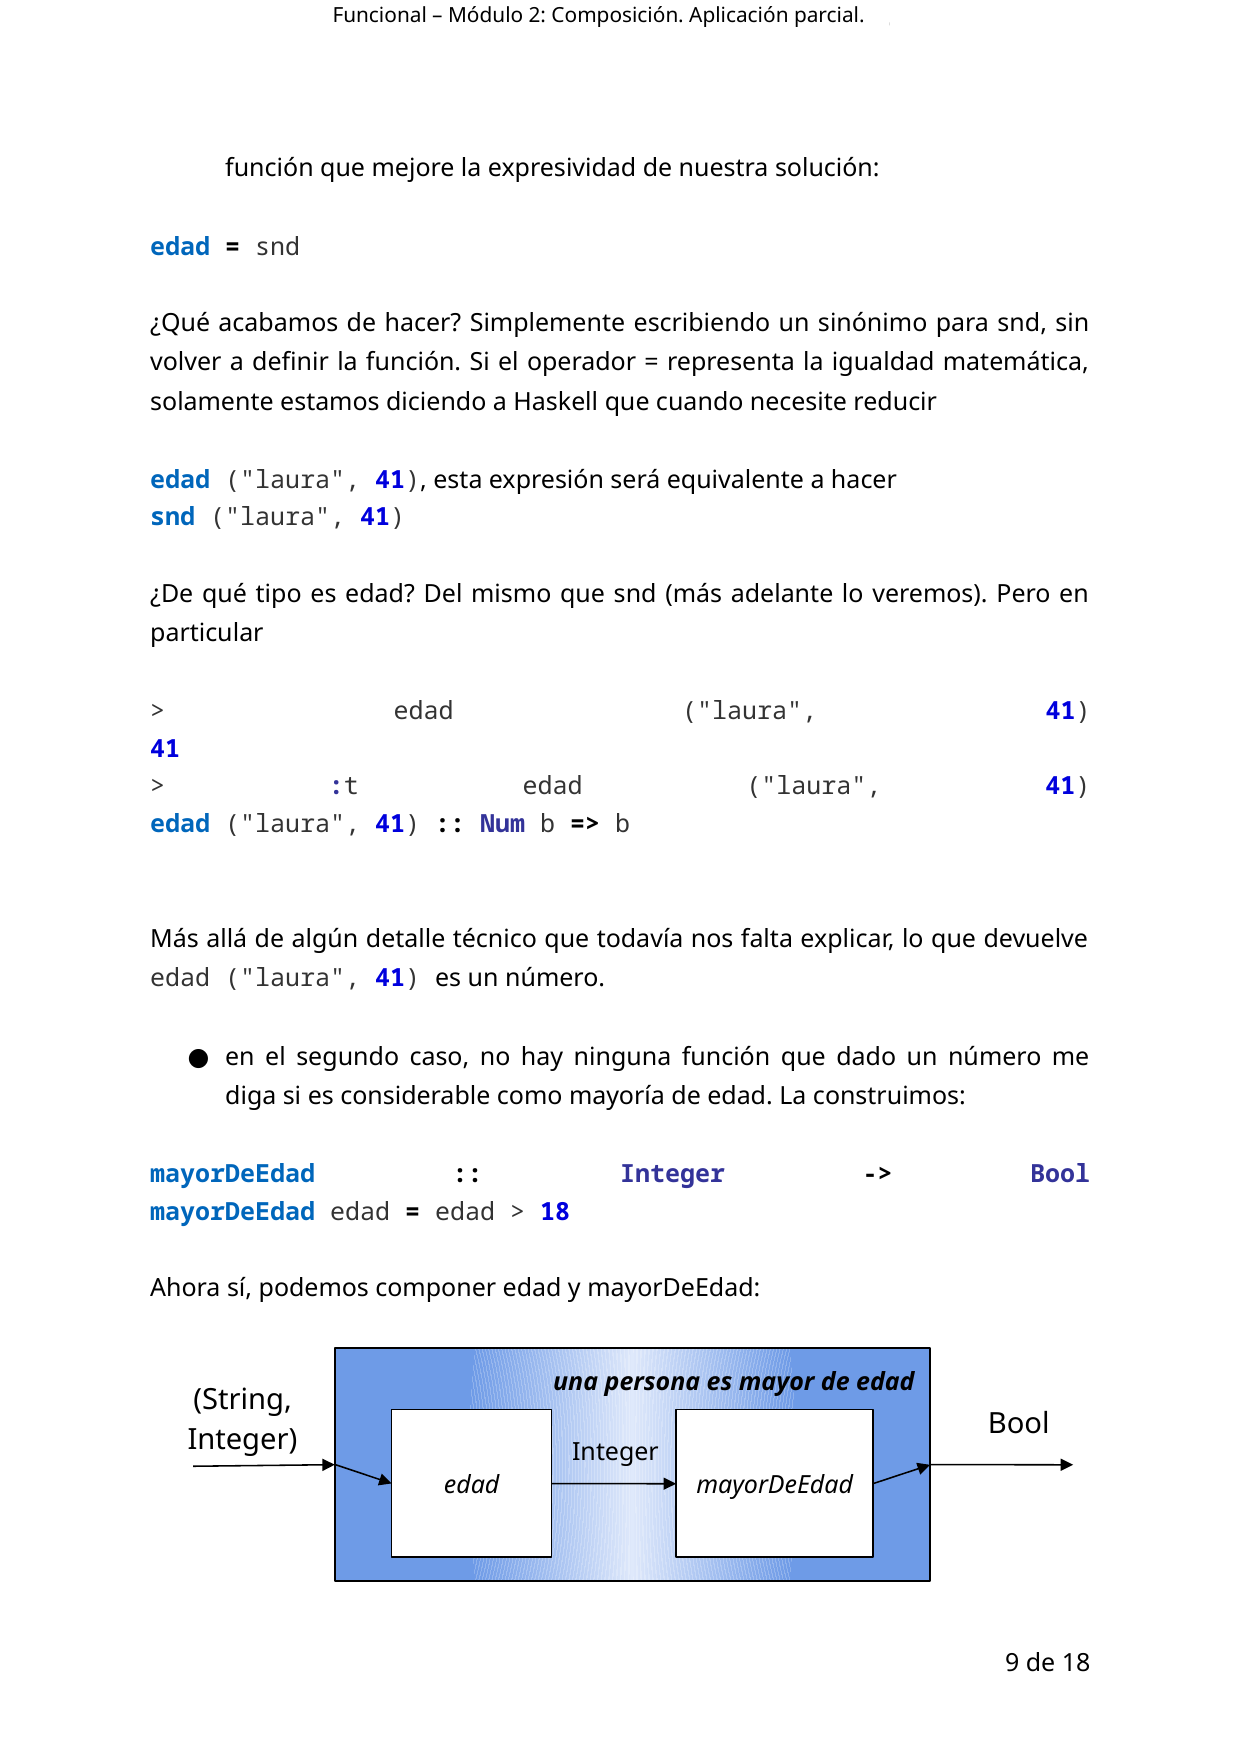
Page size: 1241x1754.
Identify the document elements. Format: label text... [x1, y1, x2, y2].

text > edad ("laura", 41) 41 > :t edad ("laura", 41) edad ("laura", 41) :: Num b => b [150, 693, 1090, 839]
text edad ("laura", 41), esta expresión será equivalente a hacer [150, 462, 1090, 496]
text edad = snd [150, 228, 1090, 262]
list en el segundo caso, no hay ninguna función que dado un número me diga si es considerable como mayoría de edad. La construimos: [187, 1038, 1090, 1112]
text Más allá de algún detalle técnico que todavía nos falta explicar, lo que devuelve edad ("laura", 41) es un número. [150, 921, 1090, 994]
text ¿De qué tipo es edad? Del mismo que snd (más adelante lo veremos). Pero en particular [150, 576, 1090, 649]
text mayorDeEdad :: Integer -> Bool mayorDeEdad edad = edad > 18 [150, 1156, 1090, 1227]
list función que mejore la expresividad de nuestra solución: [187, 150, 1090, 184]
text snd ("laura", 41) [150, 499, 1090, 533]
text ¿Qué acabamos de hacer? Simplemente escribiendo un sinónimo para snd, sin volver a definir la función. Si el operador = representa la igualdad matemática, solamente estamos diciendo a Haskell que cuando necesite reducir [150, 305, 1090, 417]
text Ahora sí, podemos componer edad y mayorDeEdad: [150, 1270, 1090, 1304]
